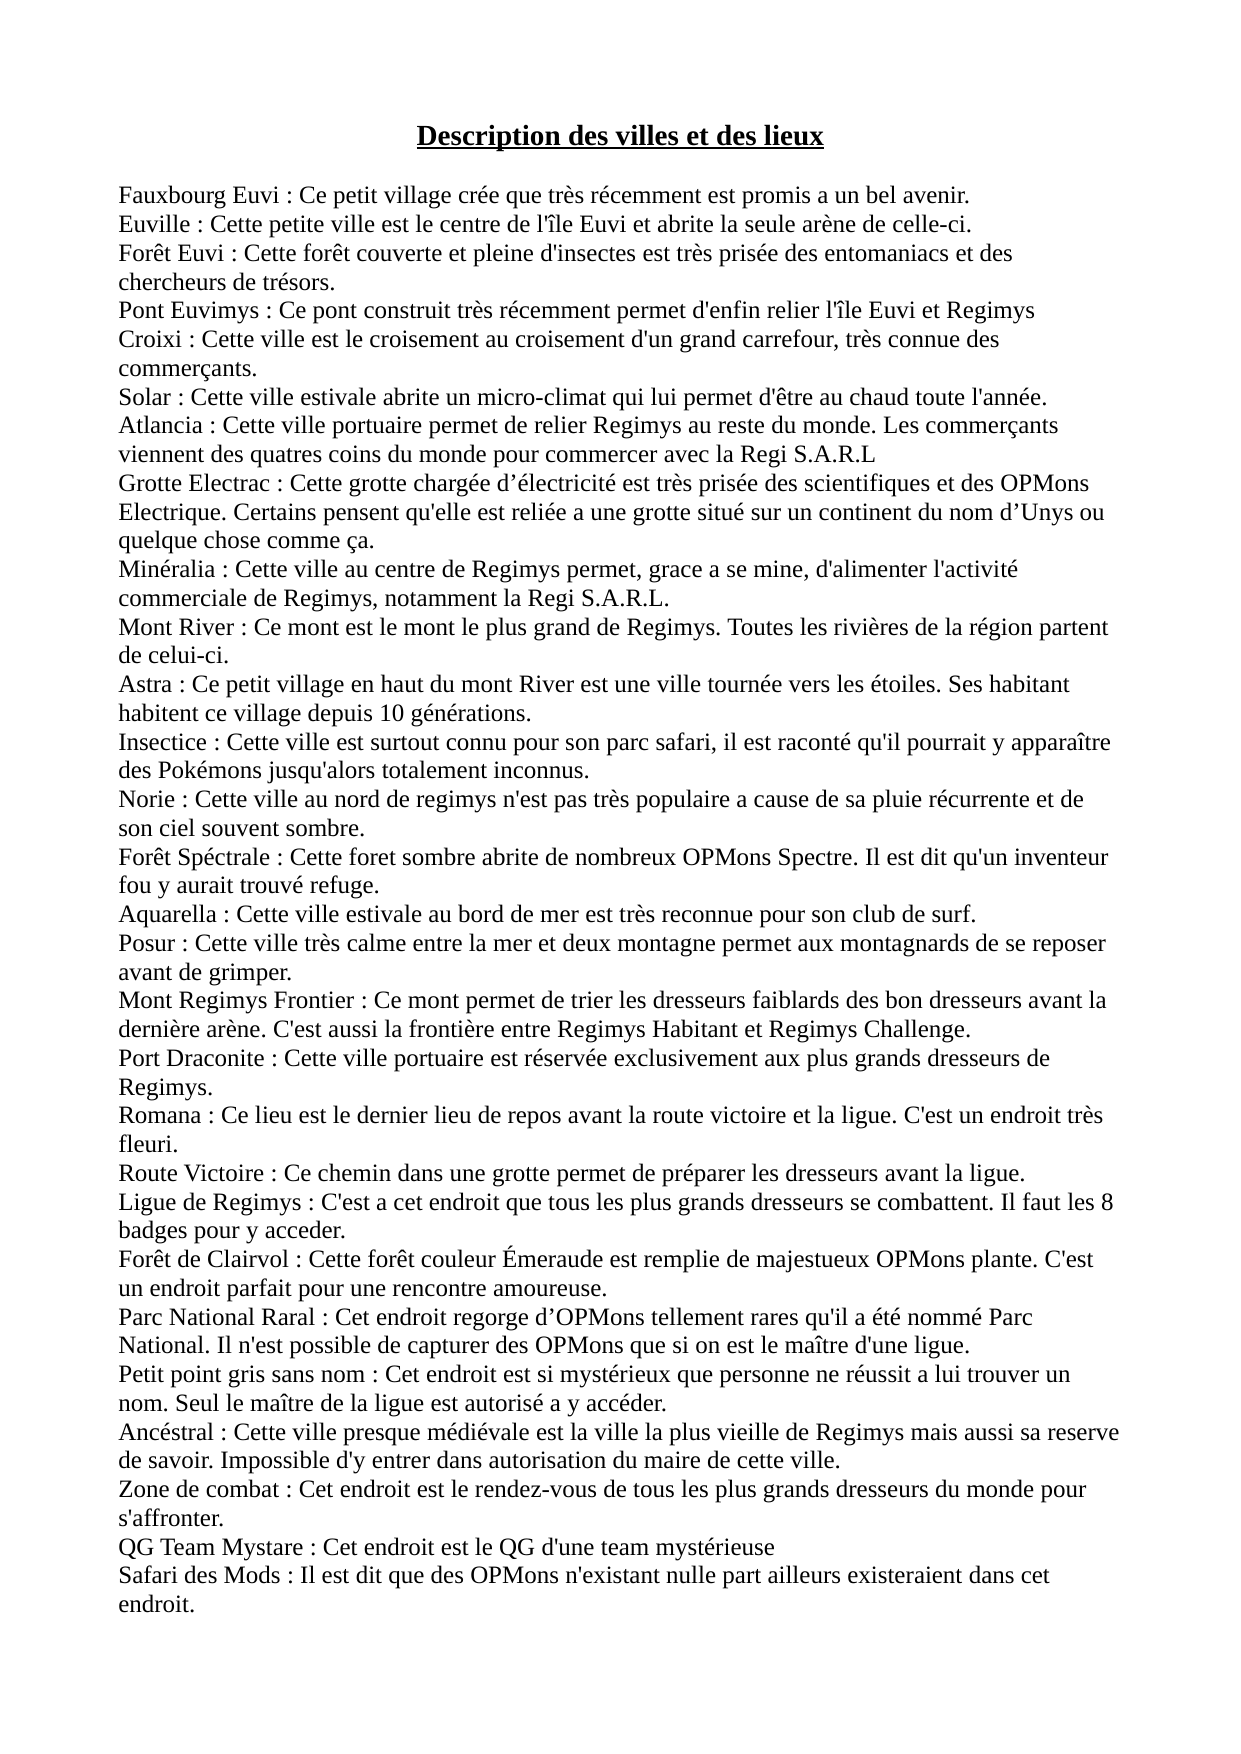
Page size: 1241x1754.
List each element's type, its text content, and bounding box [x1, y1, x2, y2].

text Posur : Cette ville très calme entre la mer et deux montagne permet aux montagnards de se reposer avant de grimper. [118, 928, 1122, 985]
text Description des villes et des lieux [118, 118, 1122, 152]
text Mont River : Ce mont est le mont le plus grand de Regimys. Toutes les rivières de la région partent de celui-ci. [118, 612, 1122, 669]
text Croixi : Cette ville est le croisement au croisement d'un grand carrefour, très connue des commerçants. [118, 324, 1122, 382]
text Aquarella : Cette ville estivale au bord de mer est très reconnue pour son club de surf. [118, 899, 1122, 928]
text Zone de combat : Cet endroit est le rendez-vous de tous les plus grands dresseurs du monde pour s'affronter. [118, 1474, 1122, 1532]
text Atlancia : Cette ville portuaire permet de relier Regimys au reste du monde. Les commerçants viennent des quatres coins du monde pour commercer avec la Regi S.A.R.L [118, 410, 1122, 468]
text Euville : Cette petite ville est le centre de l'île Euvi et abrite la seule arène de celle-ci. [118, 209, 1122, 238]
text Port Draconite : Cette ville portuaire est réservée exclusivement aux plus grands dresseurs de Regimys. [118, 1043, 1122, 1100]
text Norie : Cette ville au nord de regimys n'est pas très populaire a cause de sa pluie récurrente et de son ciel souvent sombre. [118, 784, 1122, 842]
text Mont Regimys Frontier : Ce mont permet de trier les dresseurs faiblards des bon dresseurs avant la dernière arène. C'est aussi la frontière entre Regimys Habitant et Regimys Challenge. [118, 985, 1122, 1043]
text Petit point gris sans nom : Cet endroit est si mystérieux que personne ne réussit a lui trouver un nom. Seul le maître de la ligue est autorisé a y accéder. [118, 1359, 1122, 1417]
text Minéralia : Cette ville au centre de Regimys permet, grace a se mine, d'alimenter l'activité commerciale de Regimys, notamment la Regi S.A.R.L. [118, 554, 1122, 612]
text Solar : Cette ville estivale abrite un micro-climat qui lui permet d'être au chaud toute l'année. [118, 382, 1122, 410]
text Romana : Ce lieu est le dernier lieu de repos avant la route victoire et la ligue. C'est un endroit très fleuri. [118, 1100, 1122, 1158]
text Fauxbourg Euvi : Ce petit village crée que très récemment est promis a un bel avenir. [118, 180, 1122, 209]
text Ligue de Regimys : C'est a cet endroit que tous les plus grands dresseurs se combattent. Il faut les 8 badges pour y acceder. [118, 1187, 1122, 1244]
text Route Victoire : Ce chemin dans une grotte permet de préparer les dresseurs avant la ligue. [118, 1158, 1122, 1187]
text Insectice : Cette ville est surtout connu pour son parc safari, il est raconté qu'il pourrait y apparaître des Pokémons jusqu'alors totalement inconnus. [118, 727, 1122, 784]
text QG Team Mystare : Cet endroit est le QG d'une team mystérieuse [118, 1532, 1122, 1560]
text Forêt Spéctrale : Cette foret sombre abrite de nombreux OPMons Spectre. Il est dit qu'un inventeur fou y aurait trouvé refuge. [118, 842, 1122, 899]
text Forêt de Clairvol : Cette forêt couleur Émeraude est remplie de majestueux OPMons plante. C'est un endroit parfait pour une rencontre amoureuse. [118, 1244, 1122, 1302]
text Forêt Euvi : Cette forêt couverte et pleine d'insectes est très prisée des entomaniacs et des chercheurs de trésors. [118, 238, 1122, 295]
text Astra : Ce petit village en haut du mont River est une ville tournée vers les étoiles. Ses habitant habitent ce village depuis 10 générations. [118, 669, 1122, 727]
text Safari des Mods : Il est dit que des OPMons n'existant nulle part ailleurs existeraient dans cet endroit. [118, 1560, 1122, 1618]
text Ancéstral : Cette ville presque médiévale est la ville la plus vieille de Regimys mais aussi sa reserve de savoir. Impossible d'y entrer dans autorisation du maire de cette ville. [118, 1417, 1122, 1474]
text Parc National Raral : Cet endroit regorge d’OPMons tellement rares qu'il a été nommé Parc National. Il n'est possible de capturer des OPMons que si on est le maître d'une ligue. [118, 1302, 1122, 1359]
text Pont Euvimys : Ce pont construit très récemment permet d'enfin relier l'île Euvi et Regimys [118, 295, 1122, 324]
text Grotte Electrac : Cette grotte chargée d’électricité est très prisée des scientifiques et des OPMons Electrique. Certains pensent qu'elle est reliée a une grotte situé sur un continent du nom d’Unys ou quelque chose comme ça. [118, 468, 1122, 554]
